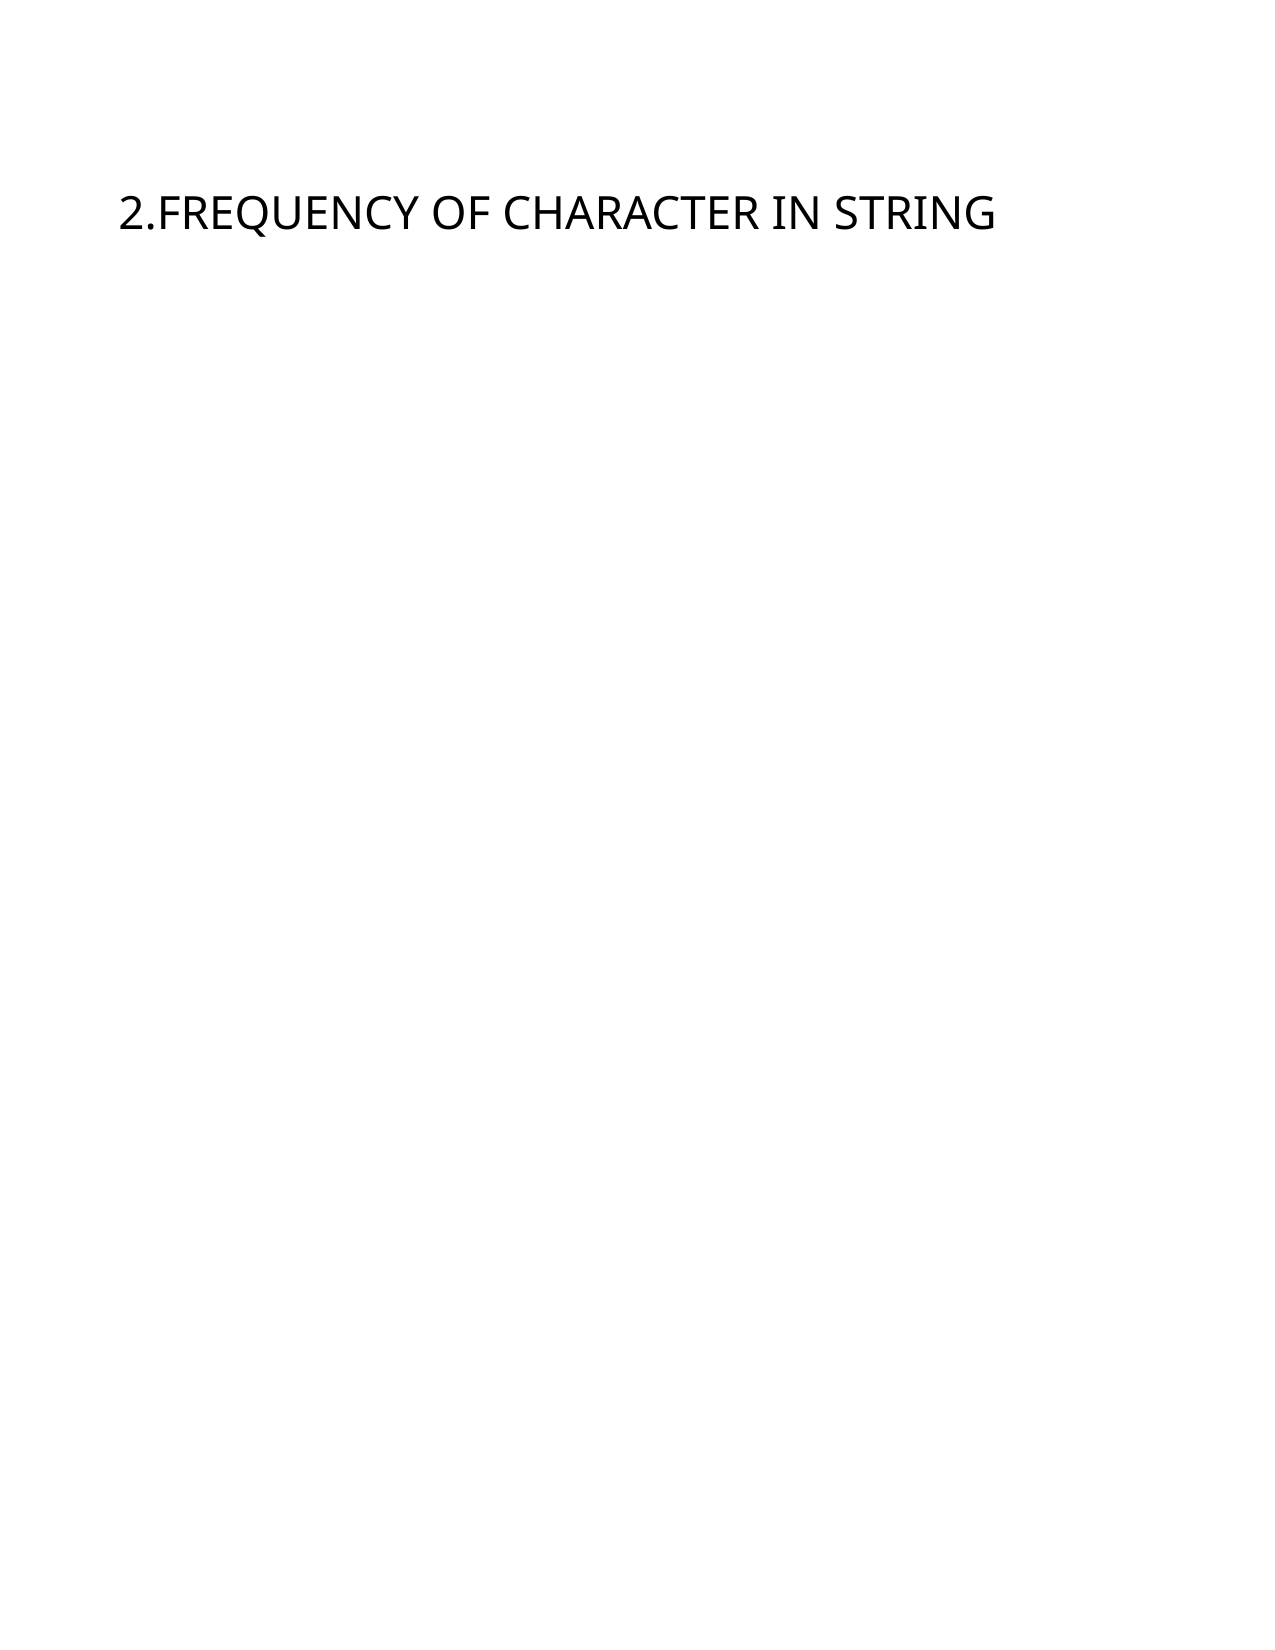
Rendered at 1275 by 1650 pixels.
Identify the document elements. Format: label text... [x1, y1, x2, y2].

text 2.FREQUENCY OF CHARACTER IN STRING [118, 181, 1157, 243]
